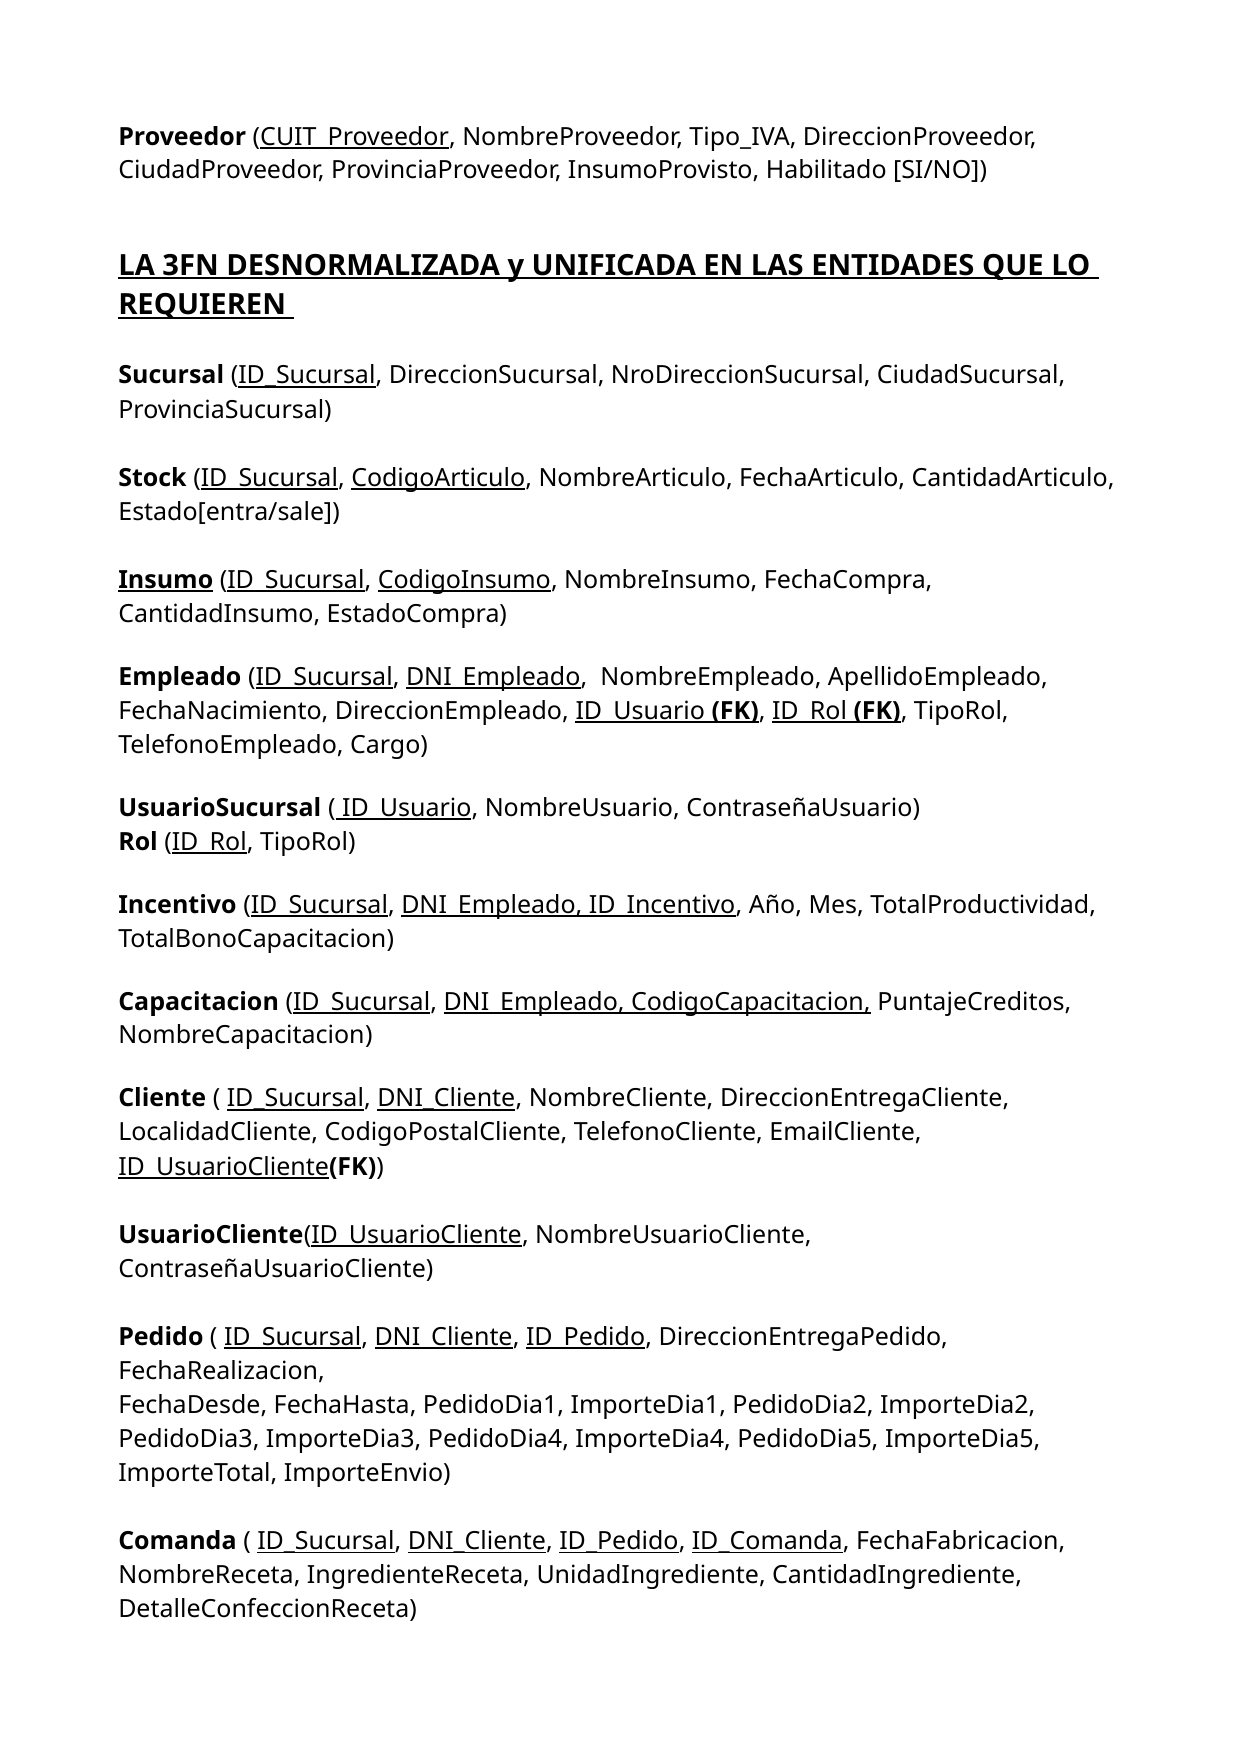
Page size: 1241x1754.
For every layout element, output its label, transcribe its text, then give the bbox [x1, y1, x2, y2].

text Comanda ( ID_Sucursal, DNI_Cliente, ID_Pedido, ID_Comanda, FechaFabricacion, NombreReceta, IngredienteReceta, UnidadIngrediente, CantidadIngrediente, DetalleConfeccionReceta) [118, 1523, 1122, 1625]
text Pedido ( ID_Sucursal, DNI_Cliente, ID_Pedido, DireccionEntregaPedido, FechaRealizacion, [118, 1318, 1122, 1387]
text LocalidadCliente, CodigoPostalCliente, TelefonoCliente, EmailCliente, ID_UsuarioCliente(FK)) [118, 1114, 1122, 1182]
text FechaDesde, FechaHasta, PedidoDia1, ImporteDia1, PedidoDia2, ImporteDia2, PedidoDia3, ImporteDia3, PedidoDia4, ImporteDia4, PedidoDia5, ImporteDia5, ImporteTotal, ImporteEnvio) [118, 1387, 1122, 1489]
text Empleado (ID_Sucursal, DNI_Empleado, NombreEmpleado, ApellidoEmpleado, FechaNacimiento, DireccionEmpleado, ID_Usuario (FK), ID_Rol (FK), TipoRol, TelefonoEmpleado, Cargo) [118, 658, 1122, 761]
text Capacitacion (ID_Sucursal, DNI_Empleado, CodigoCapacitacion, PuntajeCreditos, NombreCapacitacion) [118, 983, 1122, 1051]
text UsuarioSucursal ( ID_Usuario, NombreUsuario, ContraseñaUsuario) [118, 789, 1122, 823]
text Rol (ID_Rol, TipoRol) [118, 823, 1122, 857]
text LA 3FN DESNORMALIZADA y UNIFICADA EN LAS ENTIDADES QUE LO REQUIEREN [118, 244, 1122, 323]
text Proveedor (CUIT_Proveedor, NombreProveedor, Tipo_IVA, DireccionProveedor, CiudadProveedor, ProvinciaProveedor, InsumoProvisto, Habilitado [SI/NO]) [118, 118, 1122, 186]
text Stock (ID_Sucursal, CodigoArticulo, NombreArticulo, FechaArticulo, CantidadArticulo, Estado[entra/sale]) [118, 459, 1122, 527]
text Incentivo (ID_Sucursal, DNI_Empleado, ID_Incentivo, Año, Mes, TotalProductividad, TotalBonoCapacitacion) [118, 886, 1122, 954]
text Insumo (ID_Sucursal, CodigoInsumo, NombreInsumo, FechaCompra, CantidadInsumo, EstadoCompra) [118, 562, 1122, 630]
text Sucursal (ID_Sucursal, DireccionSucursal, NroDireccionSucursal, CiudadSucursal, ProvinciaSucursal) [118, 357, 1122, 425]
text Cliente ( ID_Sucursal, DNI_Cliente, NombreCliente, DireccionEntregaCliente, [118, 1080, 1122, 1114]
text UsuarioCliente(ID_UsuarioCliente, NombreUsuarioCliente, ContraseñaUsuarioCliente) [118, 1216, 1122, 1284]
